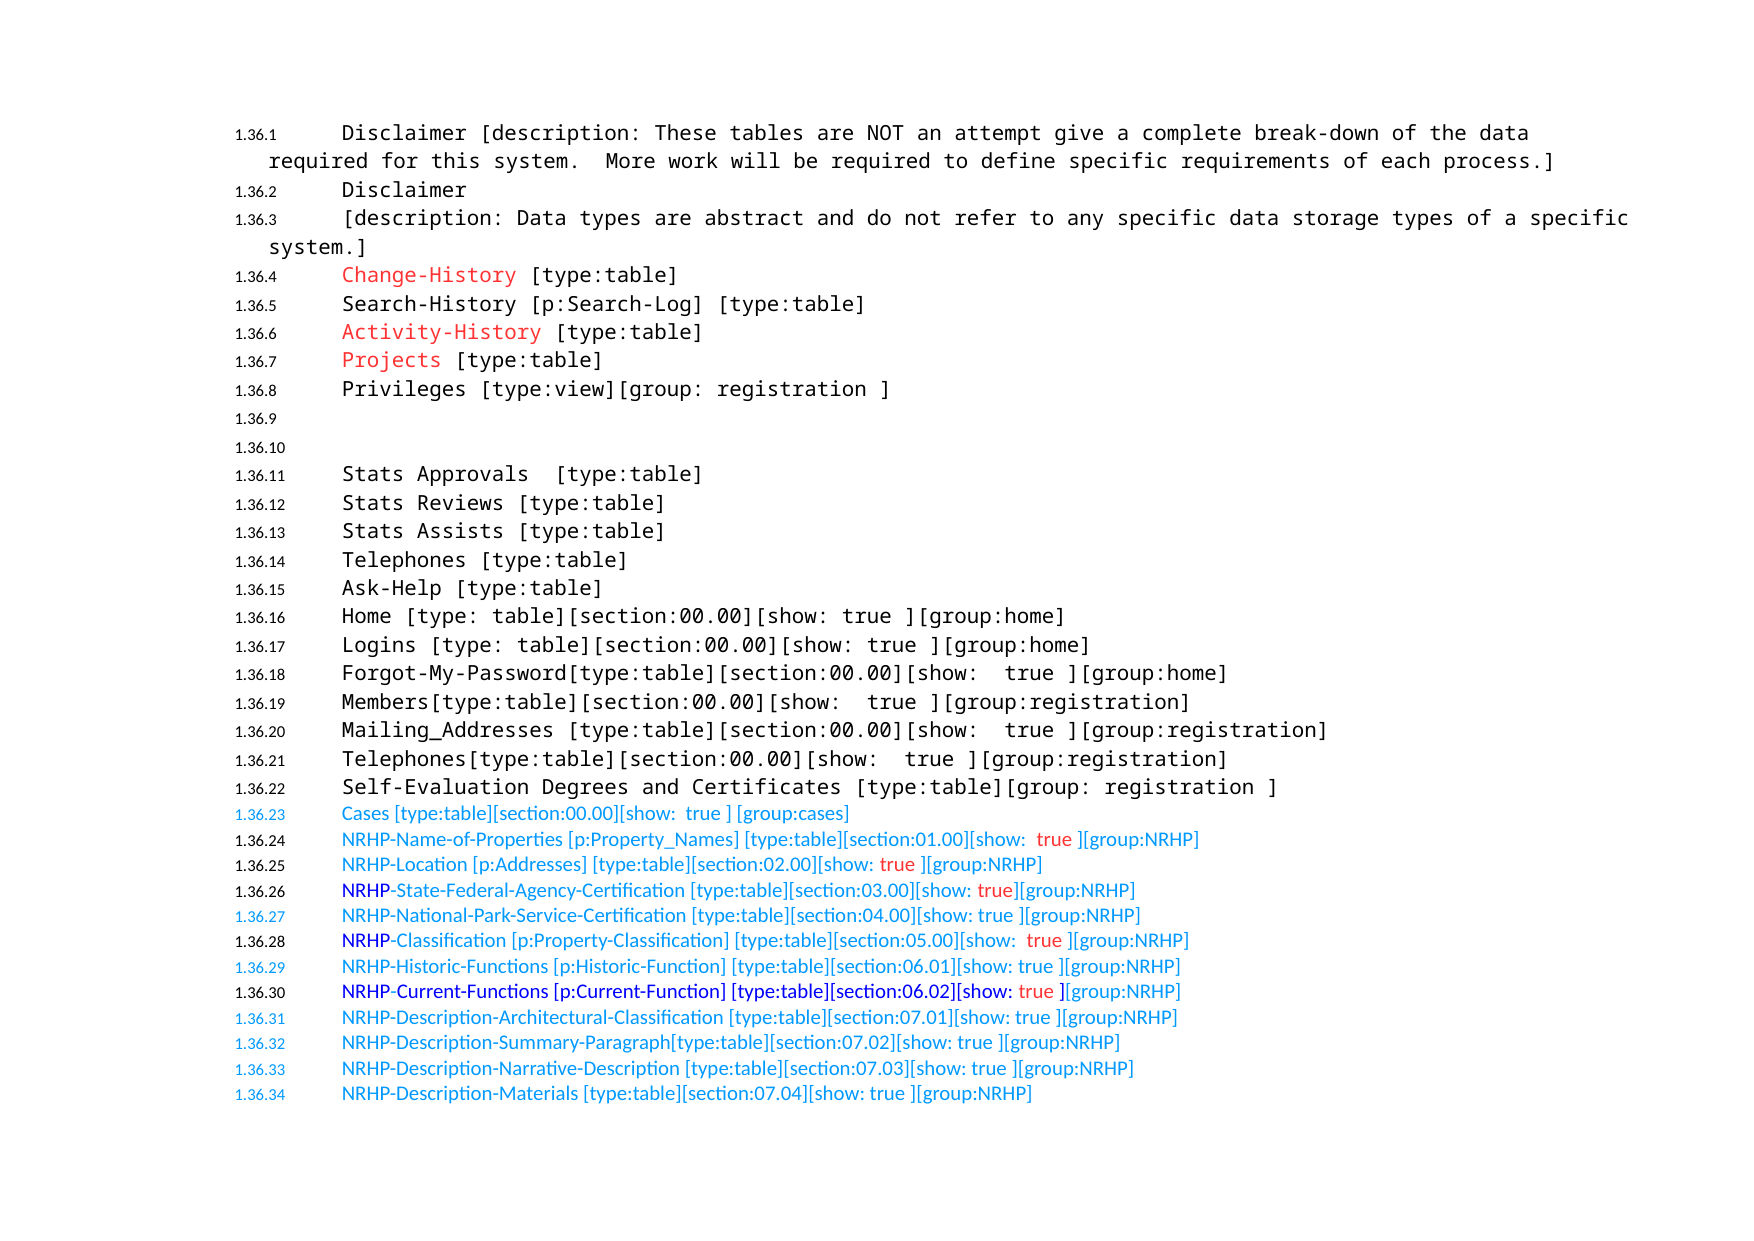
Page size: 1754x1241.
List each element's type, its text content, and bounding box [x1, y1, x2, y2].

list Projects [type:table] [231, 346, 1636, 374]
list Members[type:table][section:00.00][show: true ][group:registration] [231, 687, 1636, 715]
list NRHP-State-Federal-Agency-Certification [type:table][section:03.00][show: true][group:NRHP] [231, 877, 1636, 902]
list Stats Assists [type:table] [231, 516, 1636, 545]
list Stats Approvals [type:table] [231, 459, 1636, 488]
list NRHP-Classification [p:Property-Classification] [type:table][section:05.00][show: true ][group:NRHP] [231, 928, 1636, 953]
list Forgot-My-Password[type:table][section:00.00][show: true ][group:home] [231, 658, 1636, 687]
list NRHP-Description-Architectural-Classification [type:table][section:07.01][show: true ][group:NRHP] [231, 1004, 1636, 1029]
list NRHP-Historic-Functions [p:Historic-Function] [type:table][section:06.01][show: true ][group:NRHP] [231, 953, 1636, 978]
list Logins [type: table][section:00.00][show: true ][group:home] [231, 630, 1636, 658]
list Search-History [p:Search-Log] [type:table] [231, 289, 1636, 317]
list Disclaimer [description: These tables are NOT an attempt give a complete break-down of the data required for this system. More work will be required to define specific requirements of each process.] [231, 118, 1636, 175]
list Self-Evaluation Degrees and Certificates [type:table][group: registration ] [231, 772, 1636, 801]
list NRHP-Location [p:Addresses] [type:table][section:02.00][show: true ][group:NRHP] [231, 851, 1636, 877]
list [description: Data types are abstract and do not refer to any specific data storage types of a specific system.] [231, 203, 1636, 260]
list Telephones[type:table][section:00.00][show: true ][group:registration] [231, 744, 1636, 772]
list Privileges [type:view][group: registration ] [231, 374, 1636, 402]
list NRHP-Name-of-Properties [p:Property_Names] [type:table][section:01.00][show: true ][group:NRHP] [231, 826, 1636, 851]
list NRHP-Description-Materials [type:table][section:07.04][show: true ][group:NRHP] [231, 1080, 1636, 1106]
list Home [type: table][section:00.00][show: true ][group:home] [231, 602, 1636, 630]
list Stats Reviews [type:table] [231, 488, 1636, 516]
list Telephones [type:table] [231, 545, 1636, 573]
list Change-History [type:table] [231, 260, 1636, 289]
list Activity-History [type:table] [231, 317, 1636, 346]
list NRHP-Description-Narrative-Description [type:table][section:07.03][show: true ][group:NRHP] [231, 1055, 1636, 1080]
list Mailing_Addresses [type:table][section:00.00][show: true ][group:registration] [231, 715, 1636, 744]
list NRHP-Description-Summary-Paragraph[type:table][section:07.02][show: true ][group:NRHP] [231, 1029, 1636, 1055]
list Ask-Help [type:table] [231, 573, 1636, 602]
list NRHP-Current-Functions [p:Current-Function] [type:table][section:06.02][show: true ][group:NRHP] [231, 978, 1636, 1004]
list Disclaimer [231, 175, 1636, 203]
list Cases [type:table][section:00.00][show: true ] [group:cases] [231, 801, 1636, 826]
list NRHP-National-Park-Service-Certification [type:table][section:04.00][show: true ][group:NRHP] [231, 902, 1636, 928]
